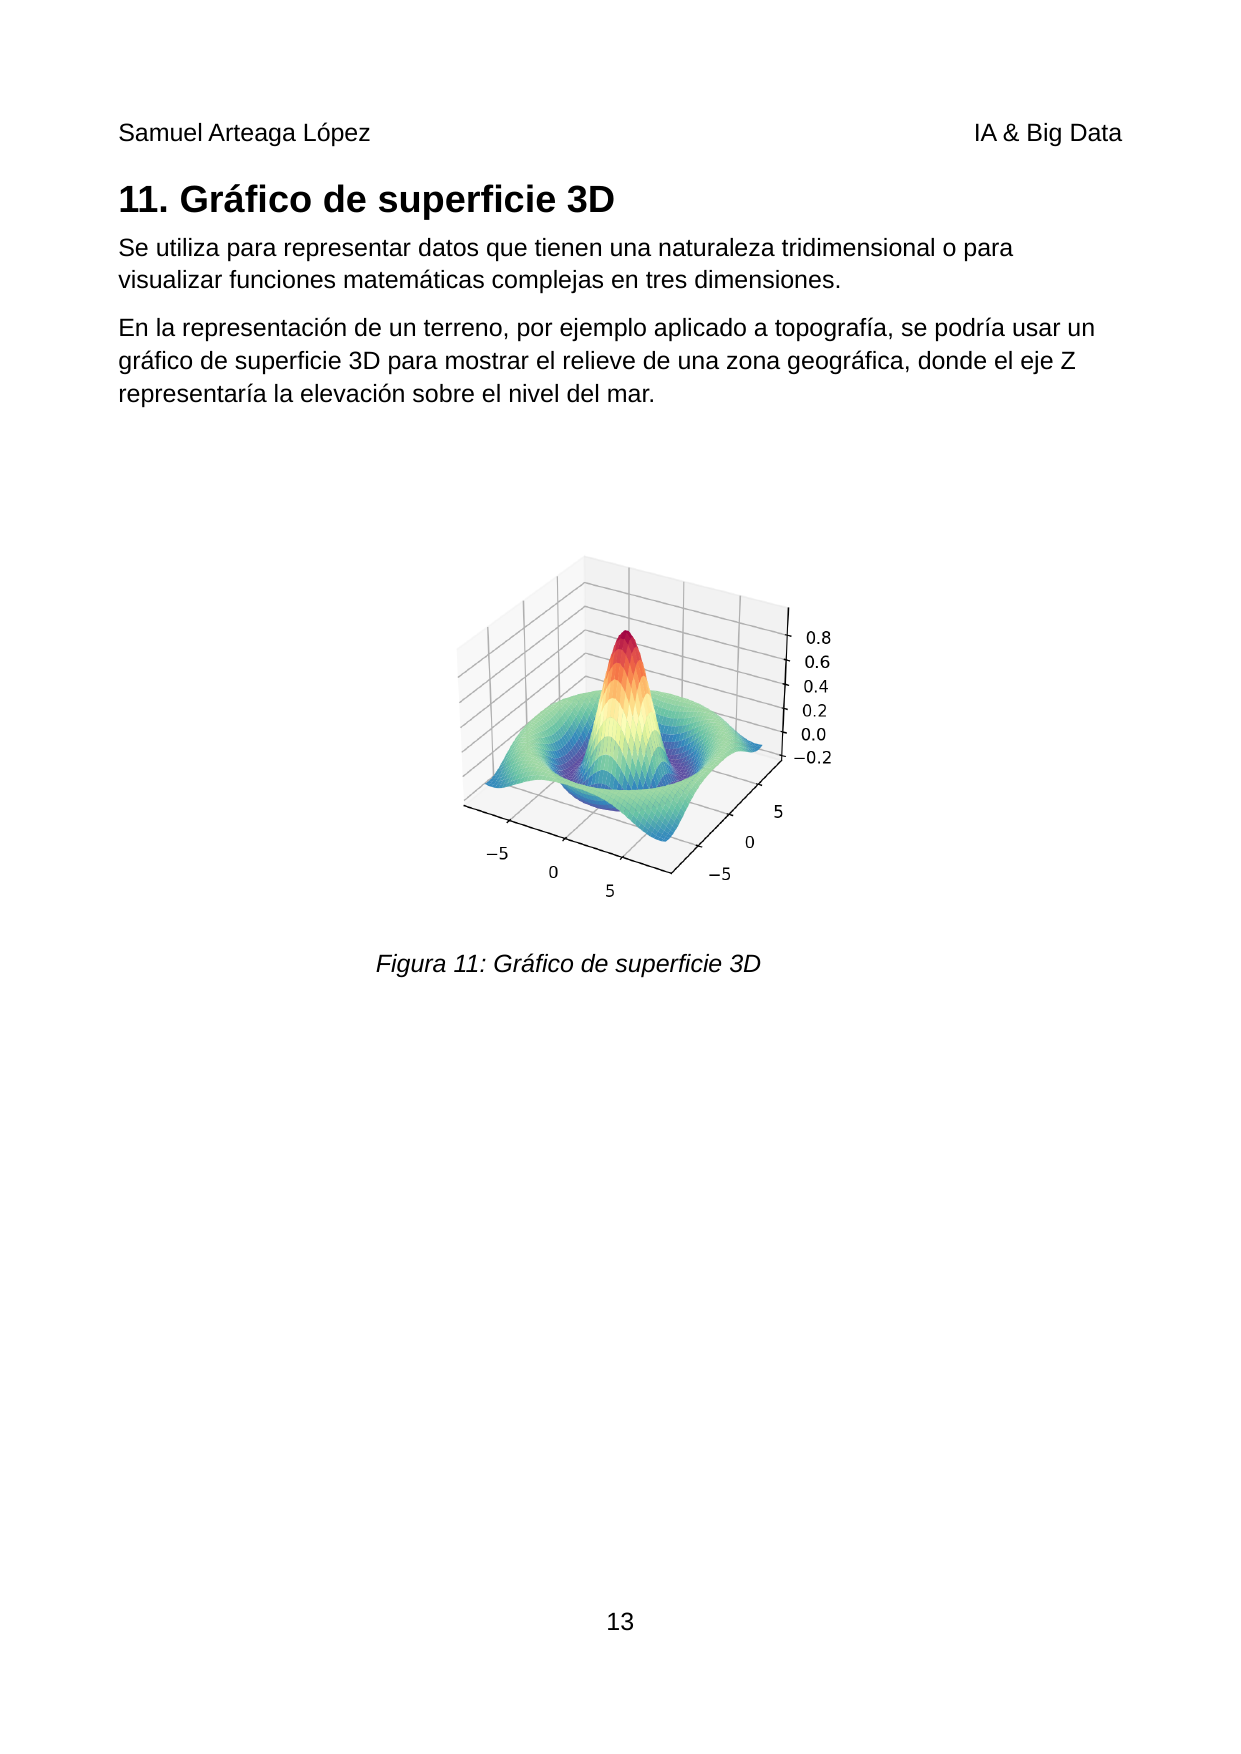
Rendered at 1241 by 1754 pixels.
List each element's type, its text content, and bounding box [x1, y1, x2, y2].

picture [375, 471, 853, 949]
text En la representación de un terreno, por ejemplo aplicado a topografía, se podría usar un gráfico de superficie 3D para mostrar el relieve de una zona geográfica, donde el eje Z representaría la elevación sobre el nivel del mar. [118, 313, 1122, 408]
subtitle 11. Gráfico de superficie 3D [118, 176, 1122, 220]
text Se utiliza para representar datos que tienen una naturaleza tridimensional o para visualizar funciones matemáticas complejas en tres dimensiones. [118, 232, 1122, 294]
text Figura 11: Gráfico de superficie 3D [376, 949, 853, 977]
